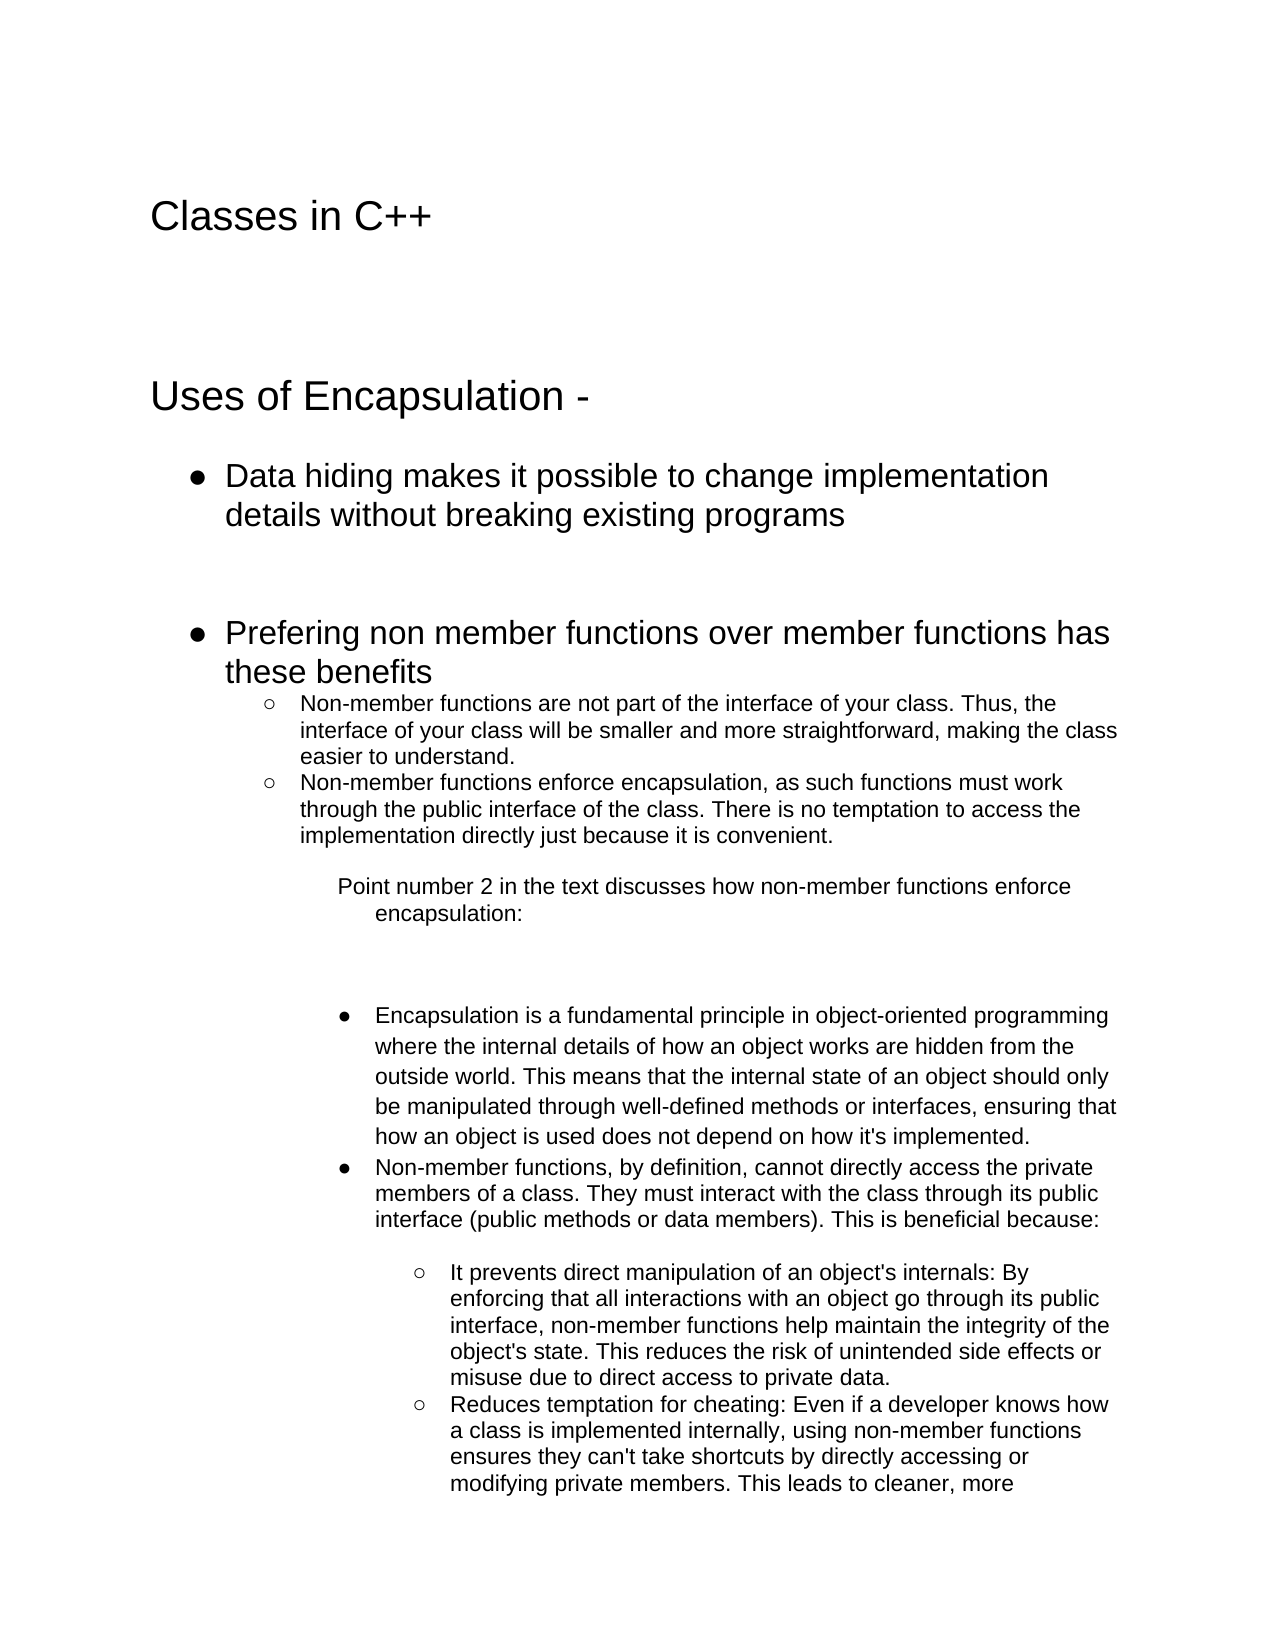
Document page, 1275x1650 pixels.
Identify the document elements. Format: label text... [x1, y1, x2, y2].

subtitle Uses of Encapsulation - [150, 371, 1125, 419]
list It prevents direct manipulation of an object's internals: By enforcing that all interactions with an object go through its public interface, non-member functions help maintain the integrity of the object's state. This reduces the risk of unintended side effects or misuse due to direct access to private data. [412, 1259, 1125, 1391]
subtitle Prefering non member functions over member functions has these benefits [187, 613, 1125, 690]
list Reduces temptation for cheating: Even if a developer knows how a class is implemented internally, using non-member functions ensures they can't take shortcuts by directly accessing or modifying private members. This leads to cleaner, more [412, 1391, 1125, 1496]
list Encapsulation is a fundamental principle in object-oriented programming where the internal details of how an object works are hidden from the outside world. This means that the internal state of an object should only be manipulated through well-defined methods or interfaces, ensuring that how an object is used does not depend on how it's implemented. [337, 1002, 1125, 1149]
list Non-member functions are not part of the interface of your class. Thus, the interface of your class will be smaller and more straightforward, making the class easier to understand. [262, 690, 1125, 769]
subtitle Data hiding makes it possible to change implementation details without breaking existing programs [187, 456, 1125, 533]
text Point number 2 in the text discusses how non-member functions enforce encapsulation: [337, 873, 1125, 926]
list Non-member functions, by definition, cannot directly access the private members of a class. They must interact with the class through its public interface (public methods or data members). This is beneficial because: [337, 1153, 1125, 1259]
list Non-member functions enforce encapsulation, as such functions must work through the public interface of the class. There is no temptation to access the implementation directly just because it is convenient. [262, 769, 1125, 848]
subtitle Classes in C++ [150, 192, 1125, 239]
